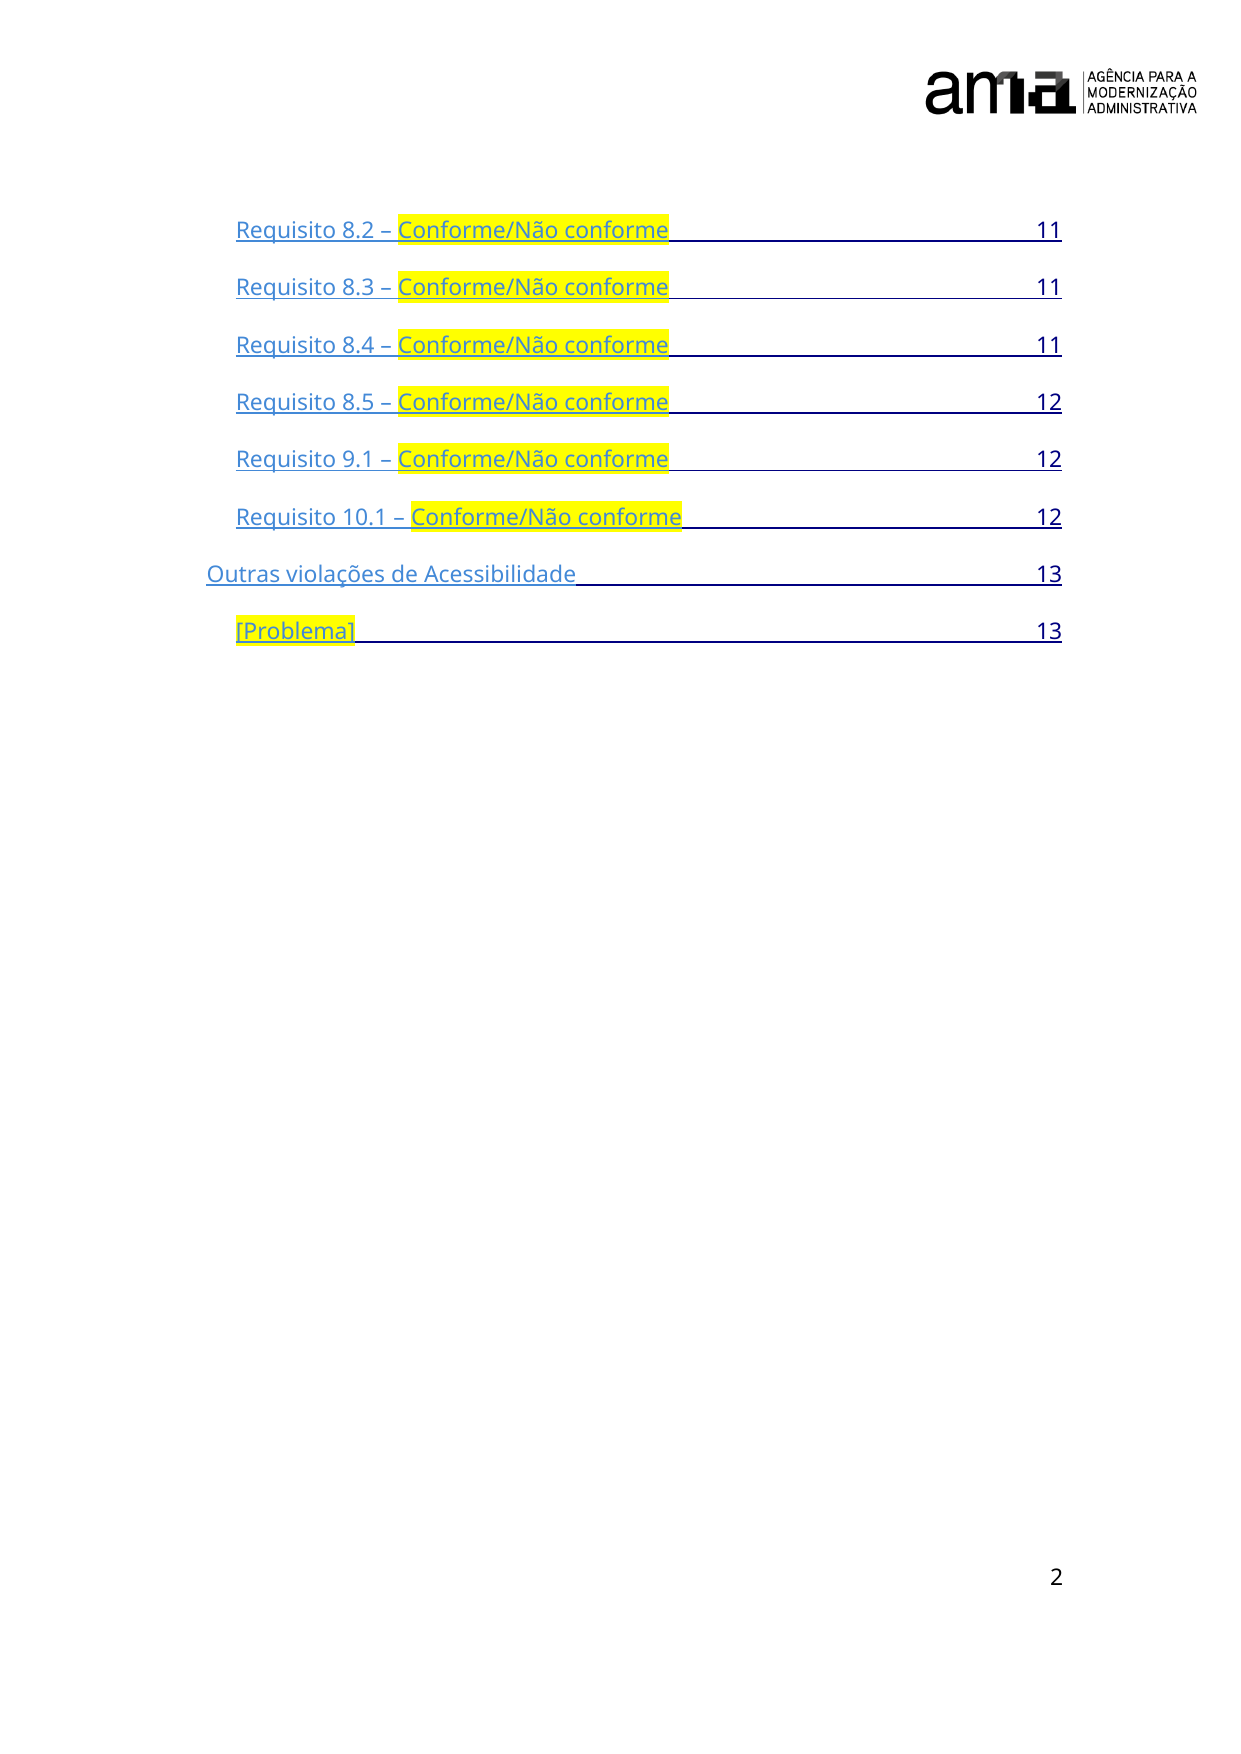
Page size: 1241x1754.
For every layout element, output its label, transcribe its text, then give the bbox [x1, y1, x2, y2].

text Requisito 9.1 – Conforme/Não conforme 12 [236, 443, 1063, 474]
text Requisito 8.4 – Conforme/Não conforme 11 [236, 329, 1063, 360]
text Requisito 8.3 – Conforme/Não conforme 11 [236, 271, 1063, 303]
text Requisito 8.2 – Conforme/Não conforme 11 [236, 214, 1063, 245]
text Requisito 8.5 – Conforme/Não conforme 12 [236, 386, 1063, 417]
text Requisito 10.1 – Conforme/Não conforme 12 [236, 501, 1063, 532]
text [Problema] 13 [236, 615, 1063, 646]
text Outras violações de Acessibilidade 13 [206, 558, 1063, 589]
